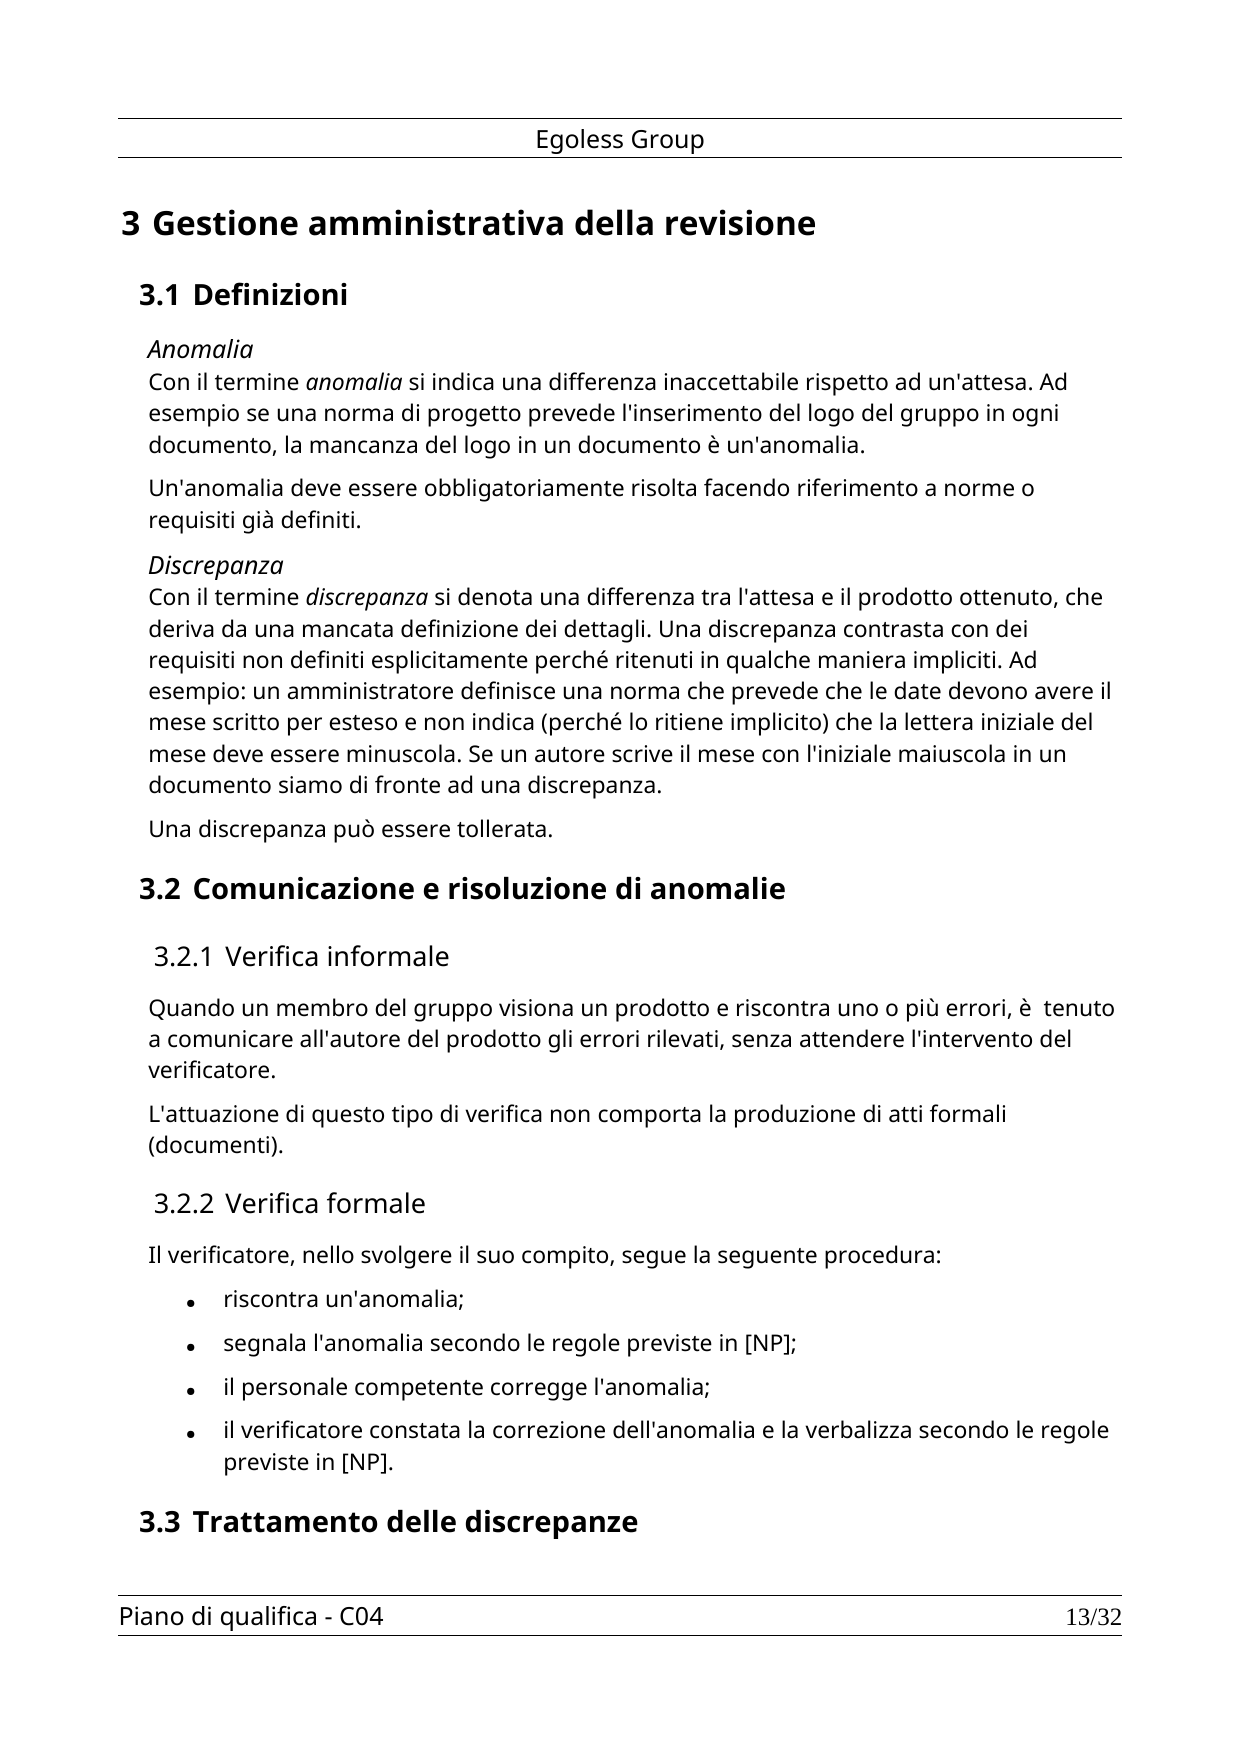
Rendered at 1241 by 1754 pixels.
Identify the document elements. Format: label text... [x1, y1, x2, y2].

text Una discrepanza può essere tollerata. [148, 813, 1122, 844]
subtitle Trattamento delle discrepanze [139, 1501, 1122, 1541]
list il verificatore constata la correzione dell'anomalia e la verbalizza secondo le regole previste in [NP]. [186, 1414, 1122, 1477]
text Con il termine anomalia si indica una differenza inaccettabile rispetto ad un'attesa. Ad esempio se una norma di progetto prevede l'inserimento del logo del gruppo in ogni documento, la mancanza del logo in un documento è un'anomalia. [148, 366, 1122, 460]
subtitle Gestione amministrativa della revisione [121, 200, 1122, 245]
text Anomalia [148, 332, 1122, 366]
text Un'anomalia deve essere obbligatoriamente risolta facendo riferimento a norme o requisiti già definiti. [148, 472, 1122, 535]
subtitle Definizioni [139, 274, 1122, 314]
text Discrepanza [148, 547, 1122, 581]
text Con il termine discrepanza si denota una differenza tra l'attesa e il prodotto ottenuto, che deriva da una mancata definizione dei dettagli. Una discrepanza contrasta con dei requisiti non definiti esplicitamente perché ritenuti in qualche maniera impliciti. Ad esempio: un amministratore definisce una norma che prevede che le date devono avere il mese scritto per esteso e non indica (perché lo ritiene implicito) che la lettera iniziale del mese deve essere minuscola. Se un autore scrive il mese con l'iniziale maiuscola in un documento siamo di fronte ad una discrepanza. [148, 581, 1122, 800]
text L'attuazione di questo tipo di verifica non comporta la produzione di atti formali (documenti). [148, 1098, 1122, 1161]
text Il verificatore, nello svolgere il suo compito, segue la seguente procedura: [148, 1239, 1122, 1271]
subtitle Comunicazione e risoluzione di anomalie [139, 868, 1122, 908]
list riscontra un'anomalia; [186, 1283, 1122, 1314]
list il personale competente corregge l'anomalia; [186, 1371, 1122, 1402]
text Quando un membro del gruppo visiona un prodotto e riscontra uno o più errori, è tenuto a comunicare all'autore del prodotto gli errori rilevati, senza attendere l'intervento del verificatore. [148, 992, 1122, 1086]
list segnala l'anomalia secondo le regole previste in [NP]; [186, 1327, 1122, 1358]
subtitle Verifica informale [153, 937, 1122, 974]
subtitle Verifica formale [153, 1185, 1122, 1222]
